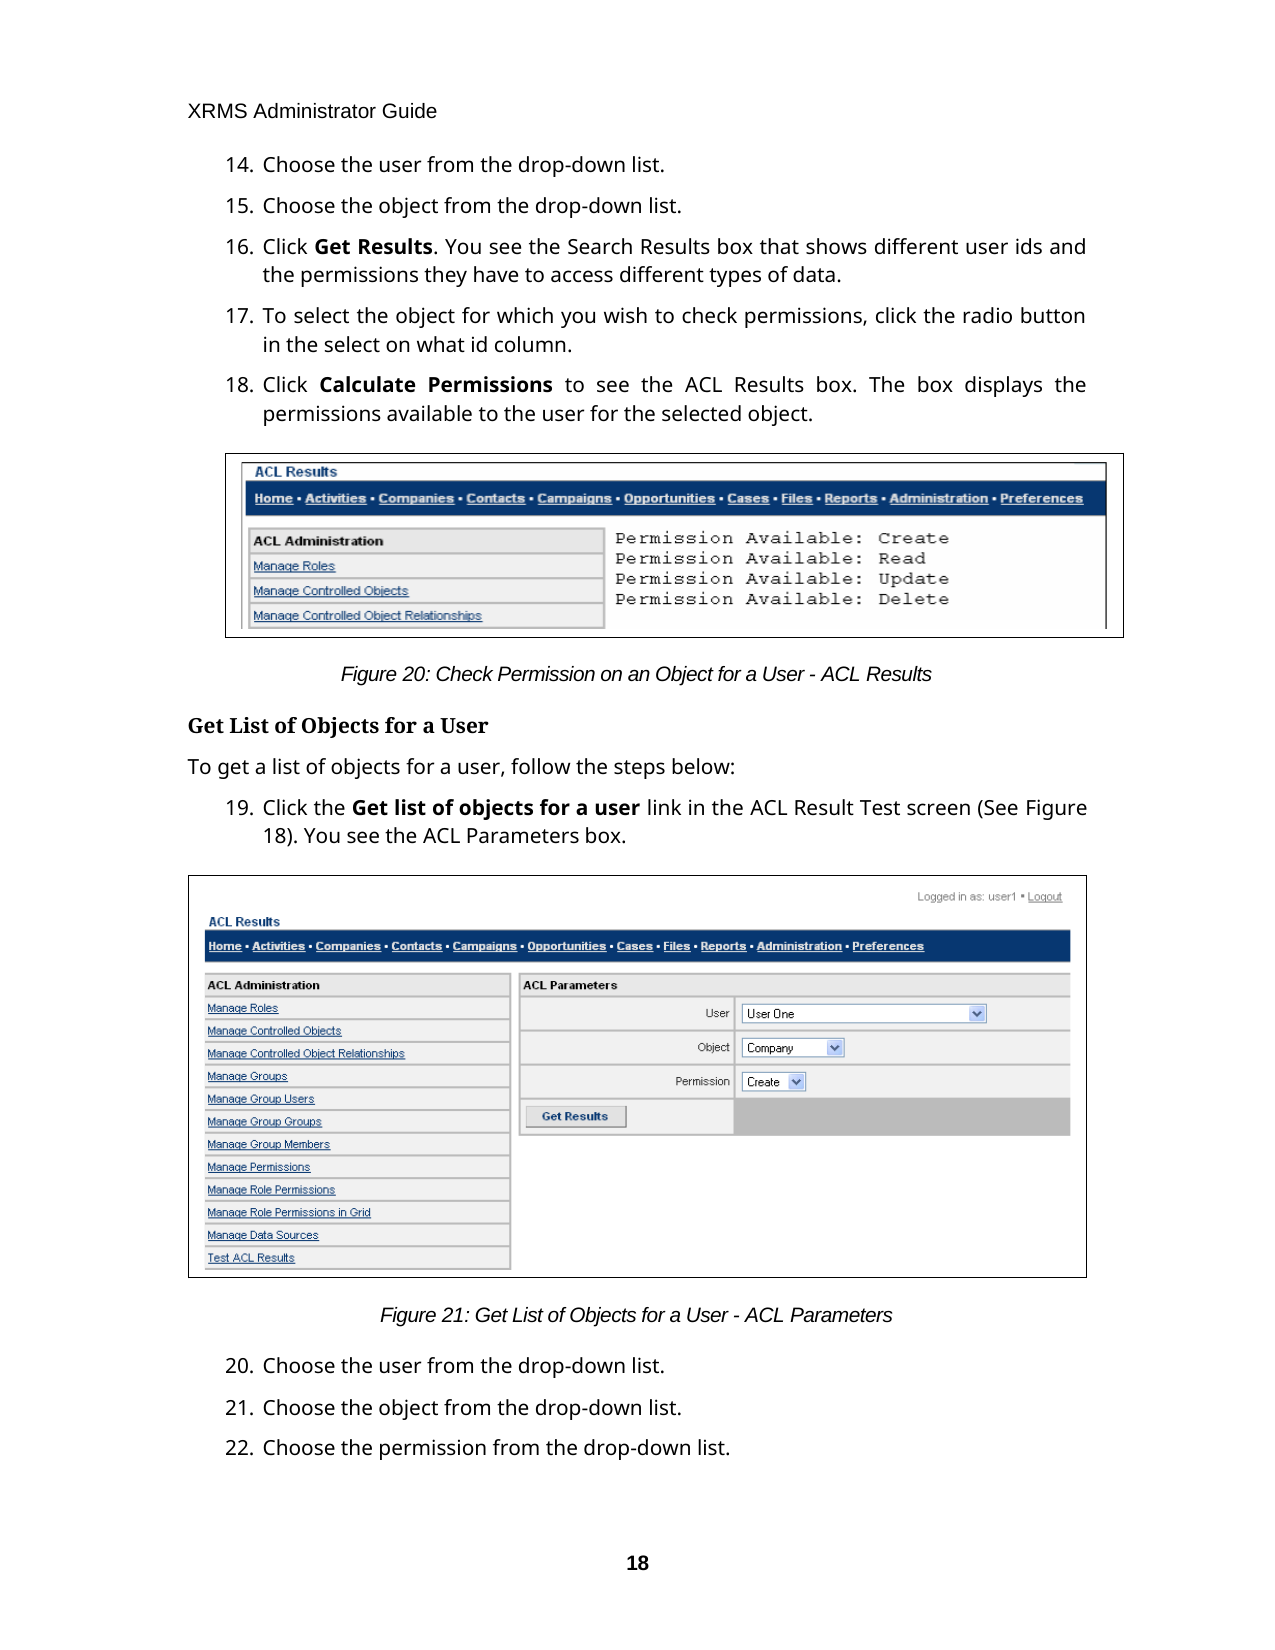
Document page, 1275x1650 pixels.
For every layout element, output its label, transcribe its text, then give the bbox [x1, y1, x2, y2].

list Click Get Results. You see the Search Results box that shows different user ids and the permissions they have to access different types of data. [225, 232, 1087, 289]
text To get a list of objects for a user, follow the steps below: [187, 752, 1087, 780]
list Choose the user from the drop-down list. [225, 150, 1087, 178]
list Choose the object from the drop-down list. [225, 191, 1087, 219]
text Figure 20: Check Permission on an Object for a User - ACL Results [187, 663, 1087, 686]
list Choose the user from the drop-down list. [225, 1352, 1087, 1380]
list To select the object for which you wish to check permissions, click the radio button in the select on what id column. [225, 301, 1087, 358]
picture [204, 883, 1071, 1270]
picture [241, 461, 1108, 629]
list Choose the object from the drop-down list. [225, 1393, 1087, 1421]
list Click the Get list of objects for a user link in the ACL Result Test screen (See Figure 18). You see the ACL Parameters box. [225, 793, 1087, 850]
text Get List of Objects for a User [187, 711, 1087, 739]
list Choose the permission from the drop-down list. [225, 1433, 1087, 1462]
text Figure 21: Get List of Objects for a User - ACL Parameters [187, 1303, 1087, 1327]
list Click Calculate Permissions to see the ACL Results box. The box displays the permissions available to the user for the selected object. [225, 371, 1087, 427]
